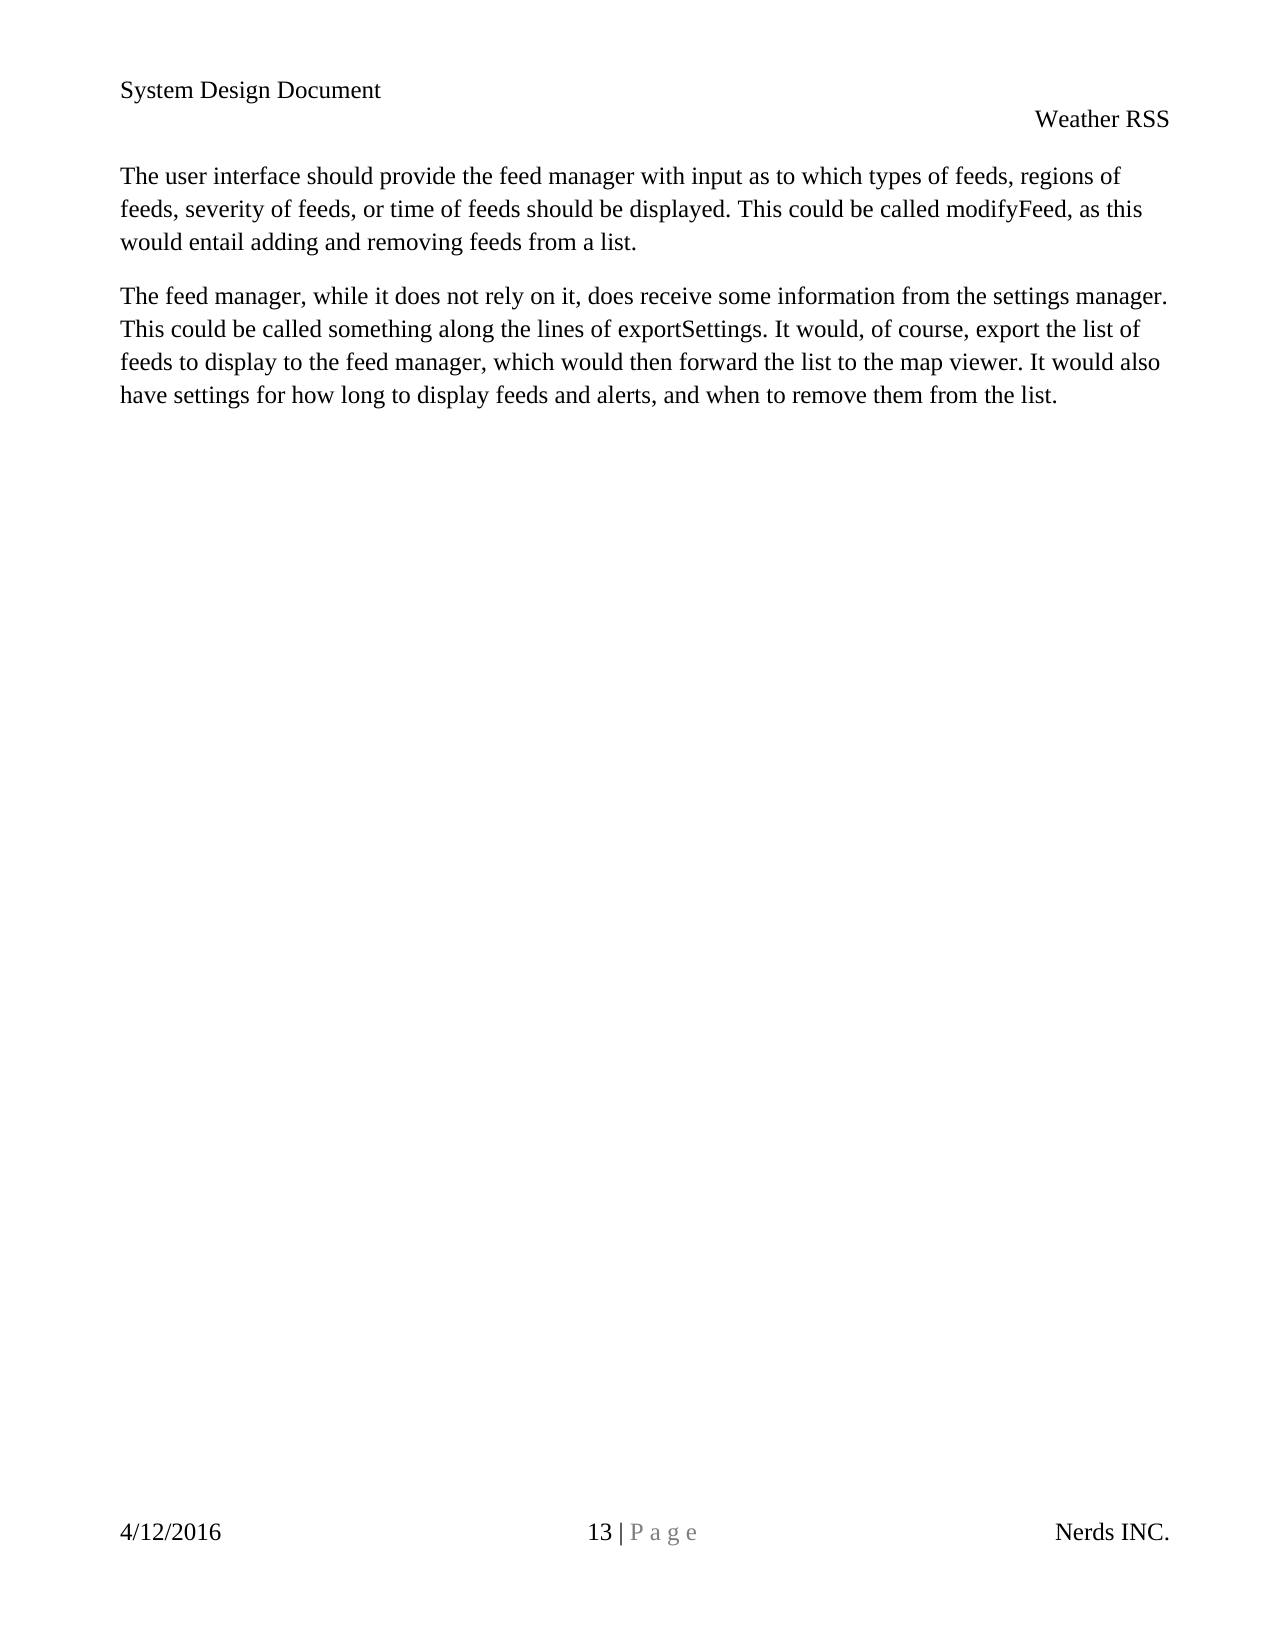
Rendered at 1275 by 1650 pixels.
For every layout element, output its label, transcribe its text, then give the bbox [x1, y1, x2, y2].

text The feed manager, while it does not rely on it, does receive some information from the settings manager. This could be called something along the lines of exportSettings. It would, of course, export the list of feeds to display to the feed manager, which would then forward the list to the map viewer. It would also have settings for how long to display feeds and alerts, and when to remove them from the list. [120, 281, 1170, 409]
text The user interface should provide the feed manager with input as to which types of feeds, regions of feeds, severity of feeds, or time of feeds should be displayed. This could be called modifyFeed, as this would entail adding and removing feeds from a list. [120, 161, 1170, 256]
